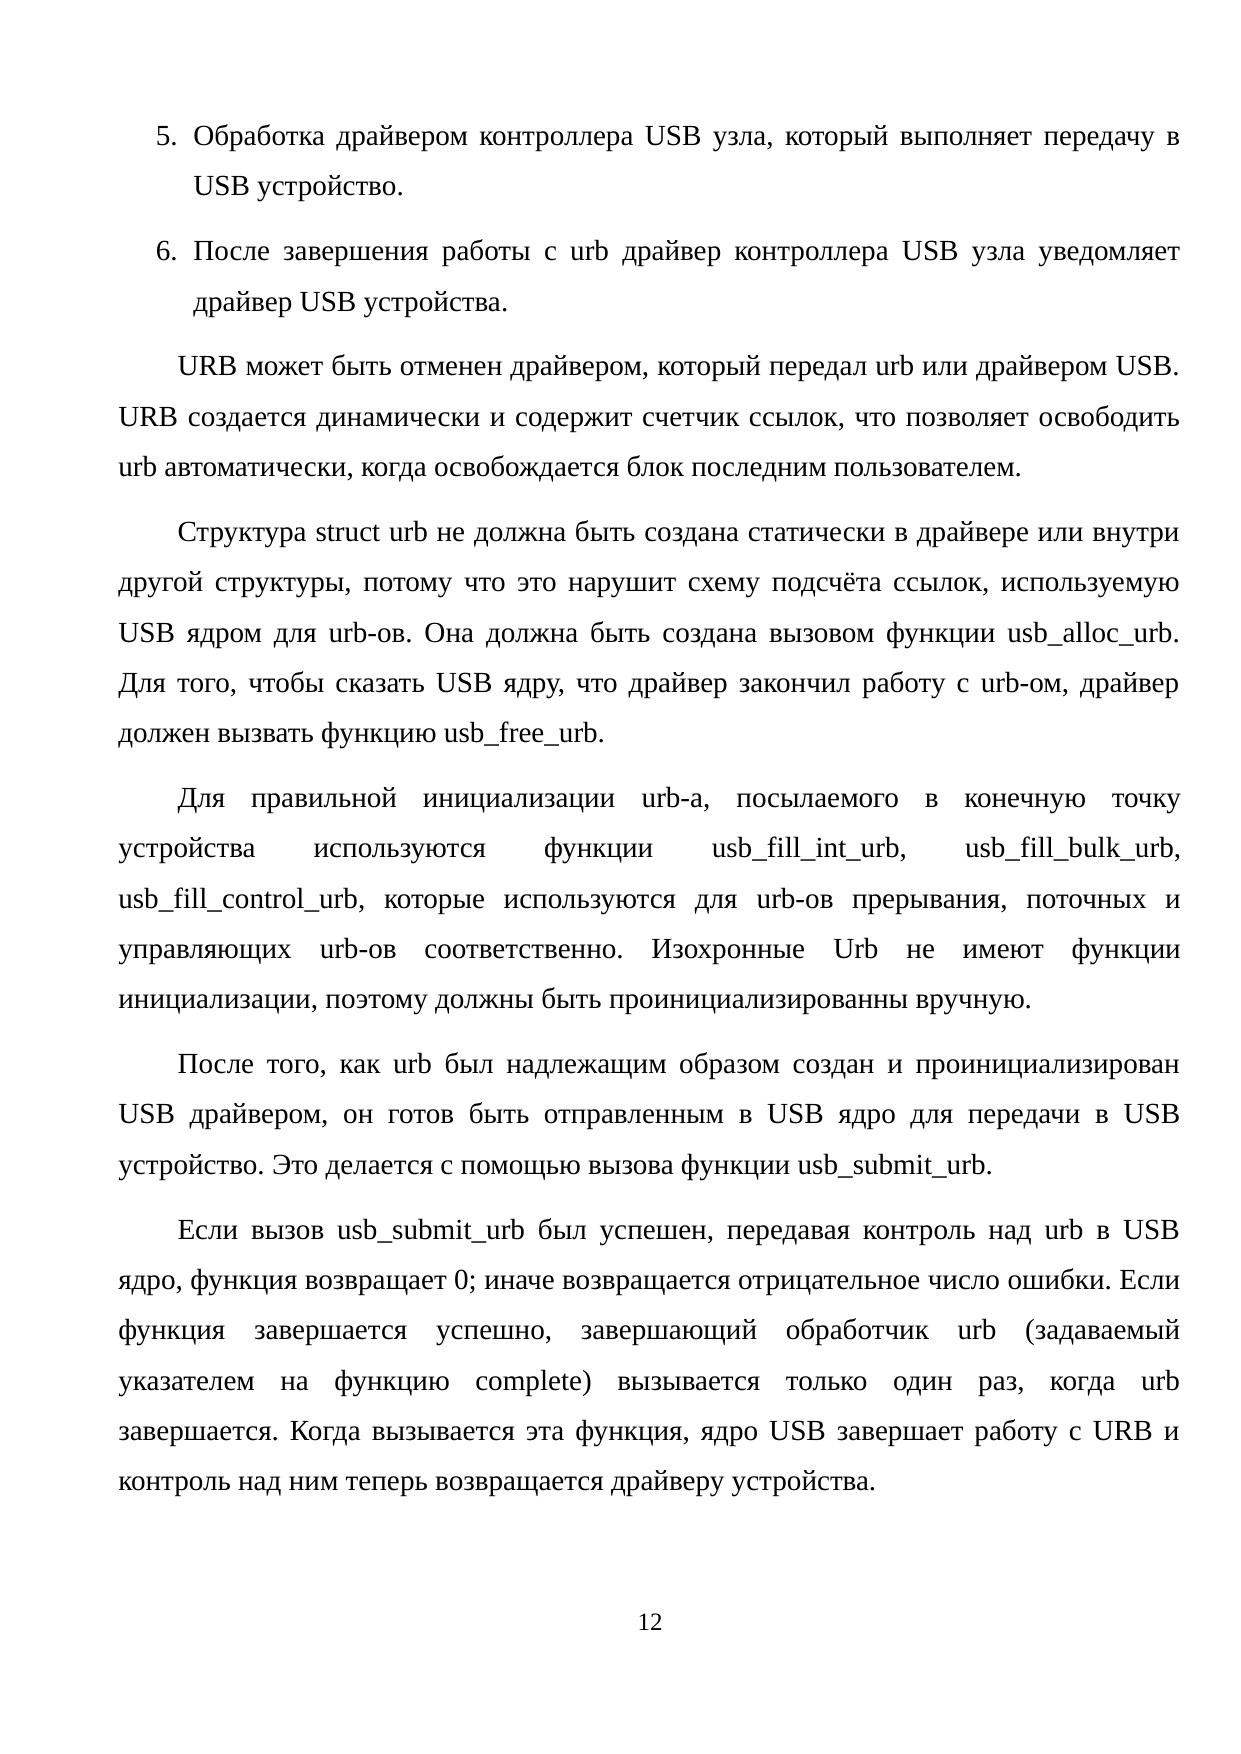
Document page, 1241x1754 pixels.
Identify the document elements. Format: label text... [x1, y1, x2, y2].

text URB может быть отменен драйвером, который передал urb или драйвером USB. URB создается динамически и содержит счетчик ссылок, что позволяет освободить urb автоматически, когда освобождается блок последним пользователем. [118, 348, 1181, 483]
text Для правильной инициализации urb-a, посылаемого в конечную точку устройства используются функции usb_fill_int_urb, usb_fill_bulk_urb, usb_fill_control_urb, которые используются для urb-ов прерывания, поточных и управляющих urb-ов соответственно. Изохронные Urb не имеют функции инициализации, поэтому должны быть проинициализированны вручную. [118, 780, 1181, 1015]
list Обработка драйвером контроллера USB узла, который выполняет передачу в USB устройство. [156, 118, 1181, 202]
text Если вызов usb_submit_urb был успешен, передавая контроль над urb в USB ядро, функция возвращает 0; иначе возвращается отрицательное число ошибки. Если функция завершается успешно, завершающий обработчик urb (задаваемый указателем на функцию complete) вызывается только один раз, когда urb завершается. Когда вызывается эта функция, ядро USB завершает работу с URB и контроль над ним теперь возвращается драйверу устройства. [118, 1212, 1181, 1497]
text Структура struct urb не должна быть создана статически в драйвере или внутри другой структуры, потому что это нарушит схему подсчёта ссылок, используемую USB ядром для urb-ов. Она должна быть создана вызовом функции usb_alloc_urb. Для того, чтобы сказать USB ядру, что драйвер закончил работу с urb-ом, драйвер должен вызвать функцию usb_free_urb. [118, 514, 1181, 749]
list После завершения работы с urb драйвер контроллера USB узла уведомляет драйвер USB устройства. [156, 233, 1181, 317]
text После того, как urb был надлежащим образом создан и проинициализирован USB драйвером, он готов быть отправленным в USB ядро для передачи в USB устройство. Это делается с помощью вызова функции usb_submit_urb. [118, 1046, 1181, 1181]
